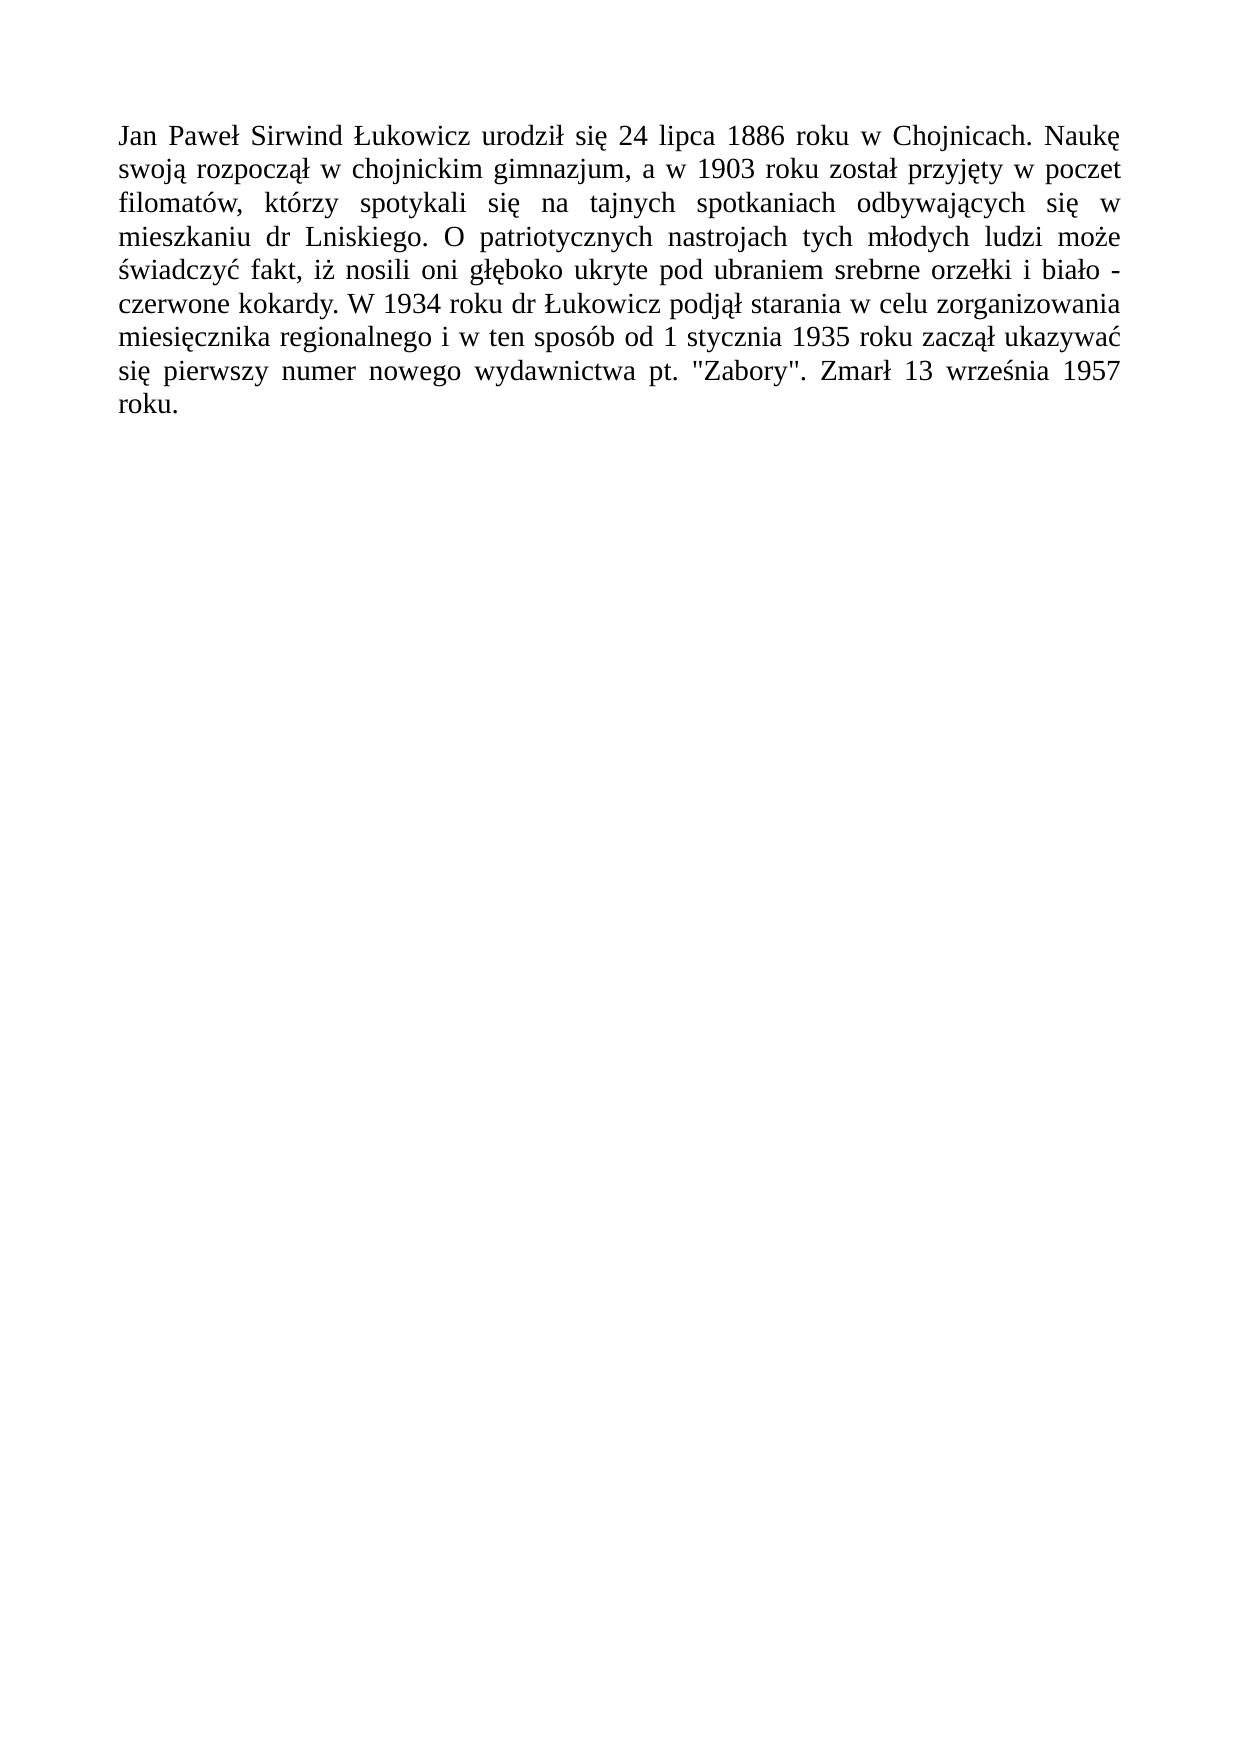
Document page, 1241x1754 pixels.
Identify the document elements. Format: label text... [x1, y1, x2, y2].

text Jan Paweł Sirwind Łukowicz urodził się 24 lipca 1886 roku w Chojnicach. Naukę swoją rozpoczął w chojnickim gimnazjum, a w 1903 roku został przyjęty w poczet filomatów, którzy spotykali się na tajnych spotkaniach odbywających się w mieszkaniu dr Lniskiego. O patriotycznych nastrojach tych młodych ludzi może świadczyć fakt, iż nosili oni głęboko ukryte pod ubraniem srebrne orzełki i biało - czerwone kokardy. W 1934 roku dr Łukowicz podjął starania w celu zorganizowania miesięcznika regionalnego i w ten sposób od 1 stycznia 1935 roku zaczął ukazywać się pierwszy numer nowego wydawnictwa pt. "Zabory". Zmarł 13 września 1957 roku. [118, 118, 1122, 420]
